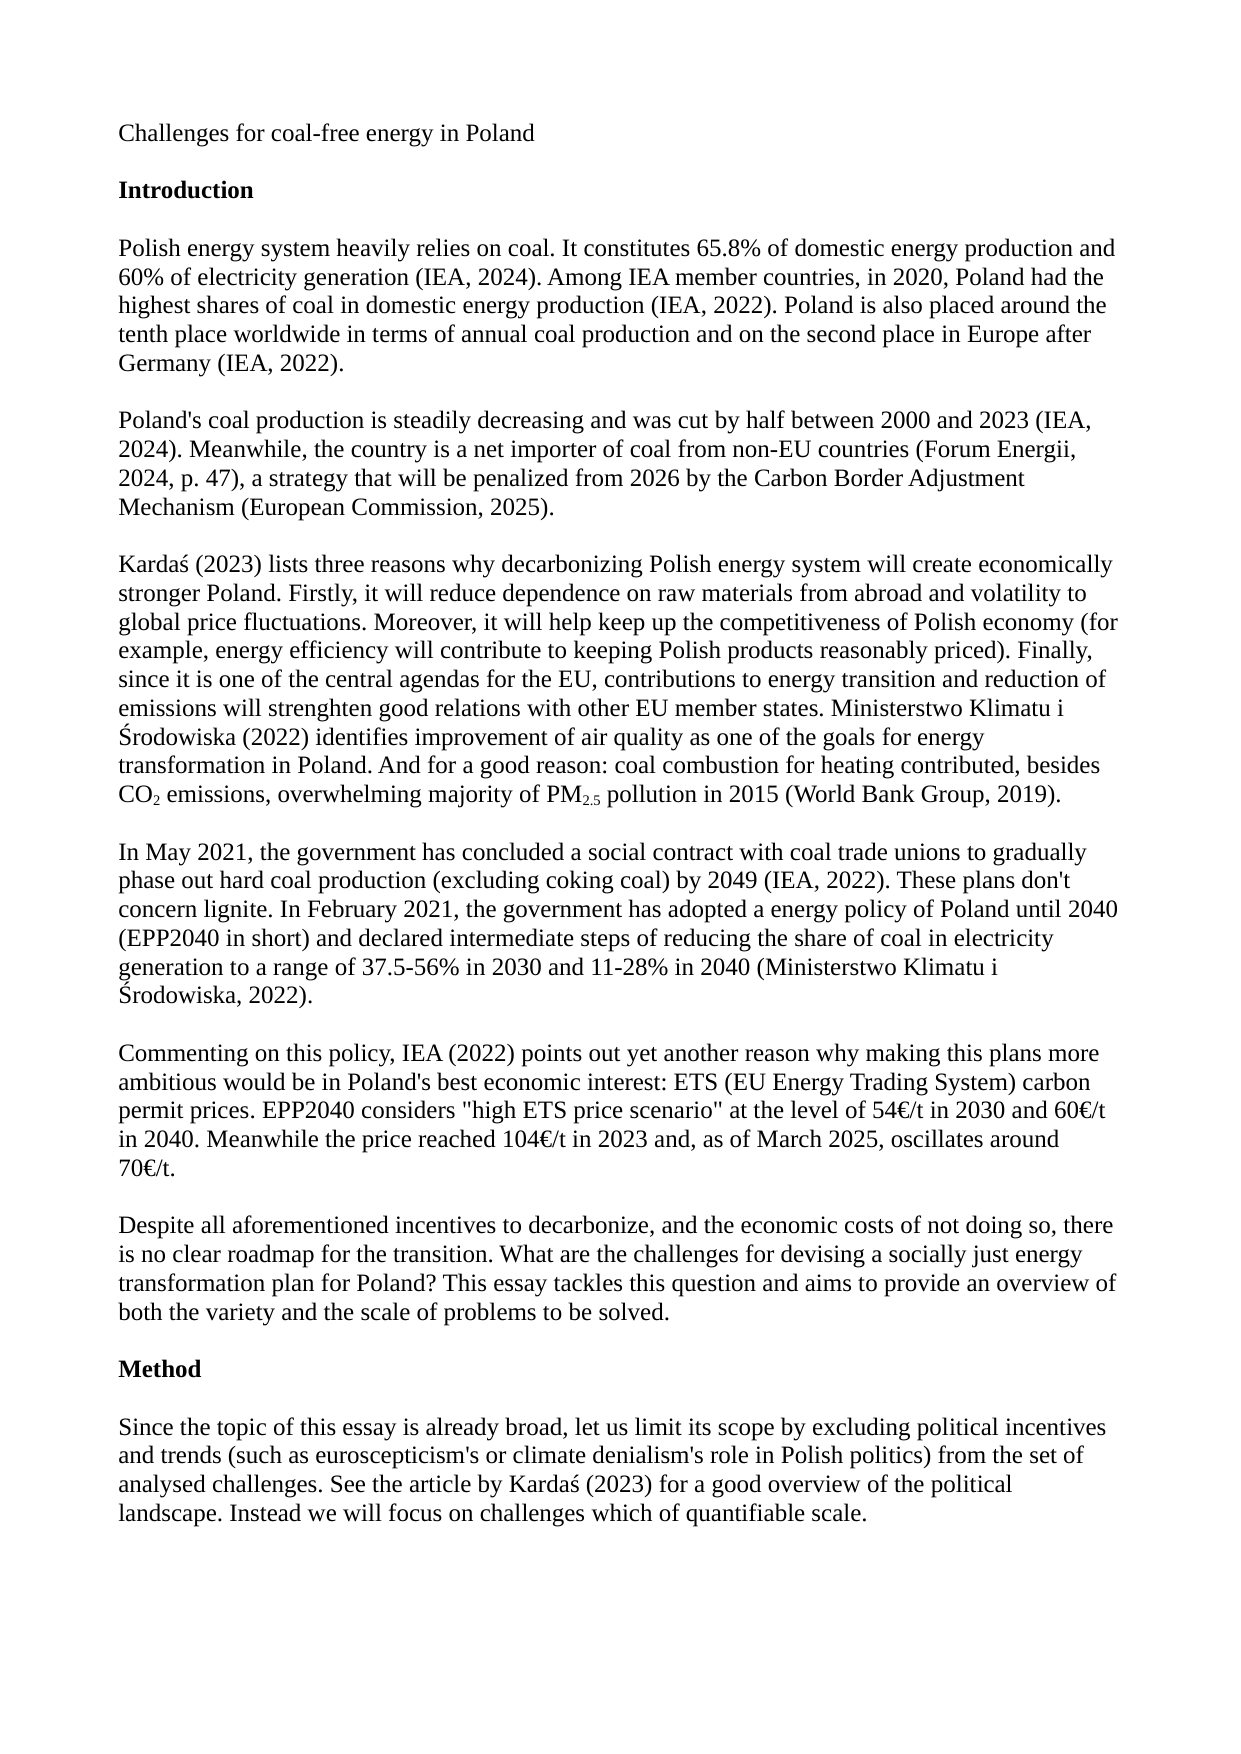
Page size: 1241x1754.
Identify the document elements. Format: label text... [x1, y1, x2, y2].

text 60% of electricity generation (IEA, 2024). Among IEA member countries, in 2020, Poland had the highest shares of coal in domestic energy production (IEA, 2022). Poland is also placed around the tenth place worldwide in terms of annual coal production and on the second place in Europe after Germany (IEA, 2022). [118, 262, 1122, 406]
text Method [118, 1354, 1122, 1412]
text Despite all aforementioned incentives to decarbonize, and the economic costs of not doing so, there is no clear roadmap for the transition. What are the challenges for devising a socially just energy transformation plan for Poland? This essay tackles this question and aims to provide an overview of both the variety and the scale of problems to be solved. [118, 1211, 1122, 1354]
text Since the topic of this essay is already broad, let us limit its scope by excluding political incentives and trends (such as euroscepticism's or climate denialism's role in Polish politics) from the set of analysed challenges. See the article by Kardaś (2023) for a good overview of the political landscape. Instead we will focus on challenges which of quantifiable scale. [118, 1412, 1122, 1527]
text In May 2021, the government has concluded a social contract with coal trade unions to gradually phase out hard coal production (excluding coking coal) by 2049 (IEA, 2022). These plans don't concern lignite. In February 2021, the government has adopted a energy policy of Poland until 2040 (EPP2040 in short) and declared intermediate steps of reducing the share of coal in electricity generation to a range of 37.5-56% in 2030 and 11-28% in 2040 (Ministerstwo Klimatu i Środowiska, 2022). [118, 837, 1122, 1009]
text Poland's coal production is steadily decreasing and was cut by half between 2000 and 2023 (IEA, [118, 406, 1122, 434]
text Commenting on this policy, IEA (2022) points out yet another reason why making this plans more ambitious would be in Poland's best economic interest: ETS (EU Energy Trading System) carbon permit prices. EPP2040 considers "high ETS price scenario" at the level of 54€/t in 2030 and 60€/t in 2040. Meanwhile the price reached 104€/t in 2023 and, as of March 2025, oscillates around 70€/t. [118, 1038, 1122, 1182]
text Polish energy system heavily relies on coal. It constitutes 65.8% of domestic energy production and [118, 233, 1122, 262]
text Challenges for coal-free energy in Poland [118, 118, 1122, 147]
text Kardaś (2023) lists three reasons why decarbonizing Polish energy system will create economically stronger Poland. Firstly, it will reduce dependence on raw materials from abroad and volatility to global price fluctuations. Moreover, it will help keep up the competitiveness of Polish economy (for example, energy efficiency will contribute to keeping Polish products reasonably priced). Finally, since it is one of the central agendas for the EU, contributions to energy transition and reduction of emissions will strenghten good relations with other EU member states. Ministerstwo Klimatu i Środowiska (2022) identifies improvement of air quality as one of the goals for energy transformation in Poland. And for a good reason: coal combustion for heating contributed, besides CO2 emissions, overwhelming majority of PM2.5 pollution in 2015 (World Bank Group, 2019). [118, 549, 1122, 808]
text 2024). Meanwhile, the country is a net importer of coal from non-EU countries (Forum Energii, 2024, p. 47), a strategy that will be penalized from 2026 by the Carbon Border Adjustment Mechanism (European Commission, 2025). [118, 434, 1122, 521]
text Introduction [118, 176, 1122, 204]
